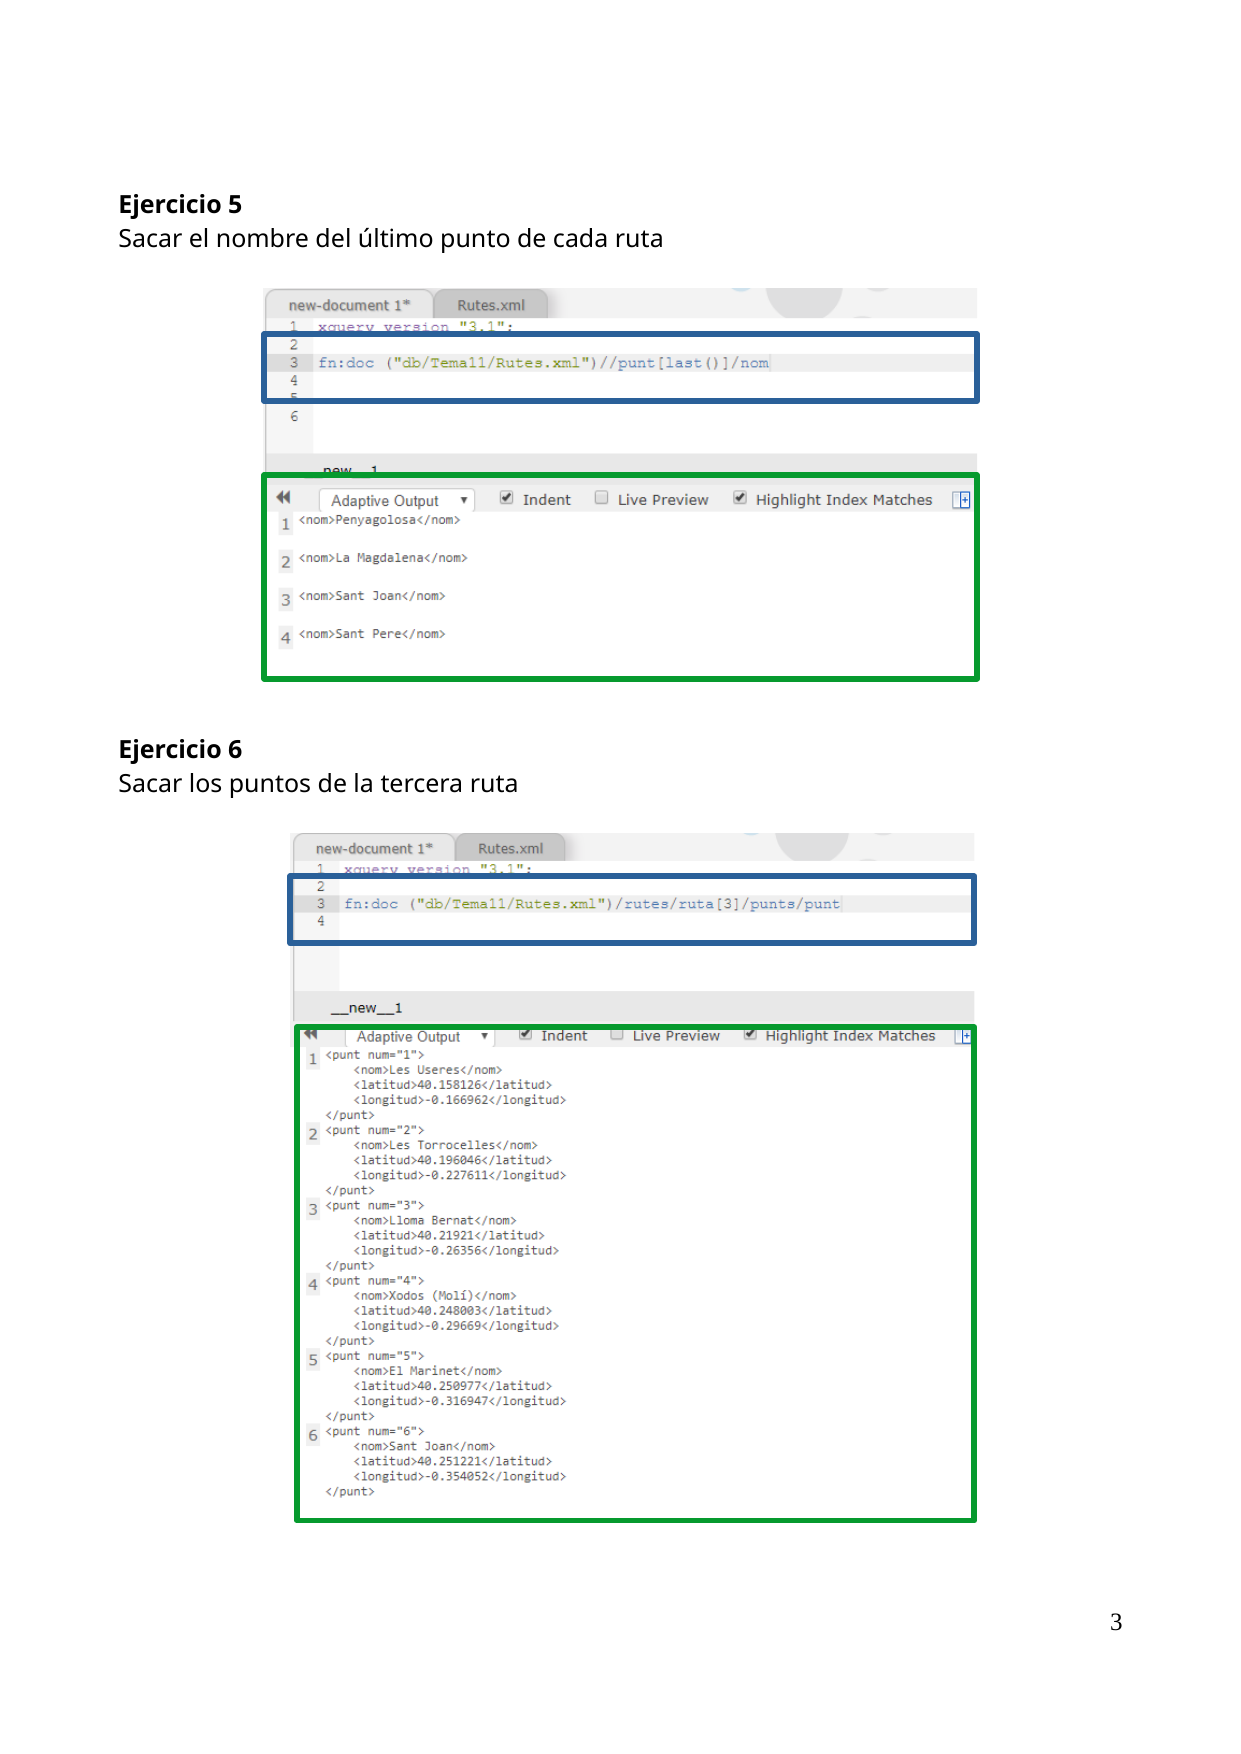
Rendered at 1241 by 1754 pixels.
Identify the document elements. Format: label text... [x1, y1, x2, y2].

picture [267, 478, 974, 675]
picture [263, 404, 978, 472]
text Ejercicio 5 [118, 186, 1122, 220]
picture [263, 288, 978, 331]
text Sacar los puntos de la tercera ruta [118, 765, 1122, 799]
text Ejercicio 6 [118, 731, 1122, 765]
picture [290, 946, 975, 1517]
picture [300, 1030, 971, 1517]
picture [267, 337, 974, 398]
picture [290, 833, 975, 873]
picture [293, 879, 971, 940]
text Sacar el nombre del último punto de cada ruta [118, 220, 1122, 254]
